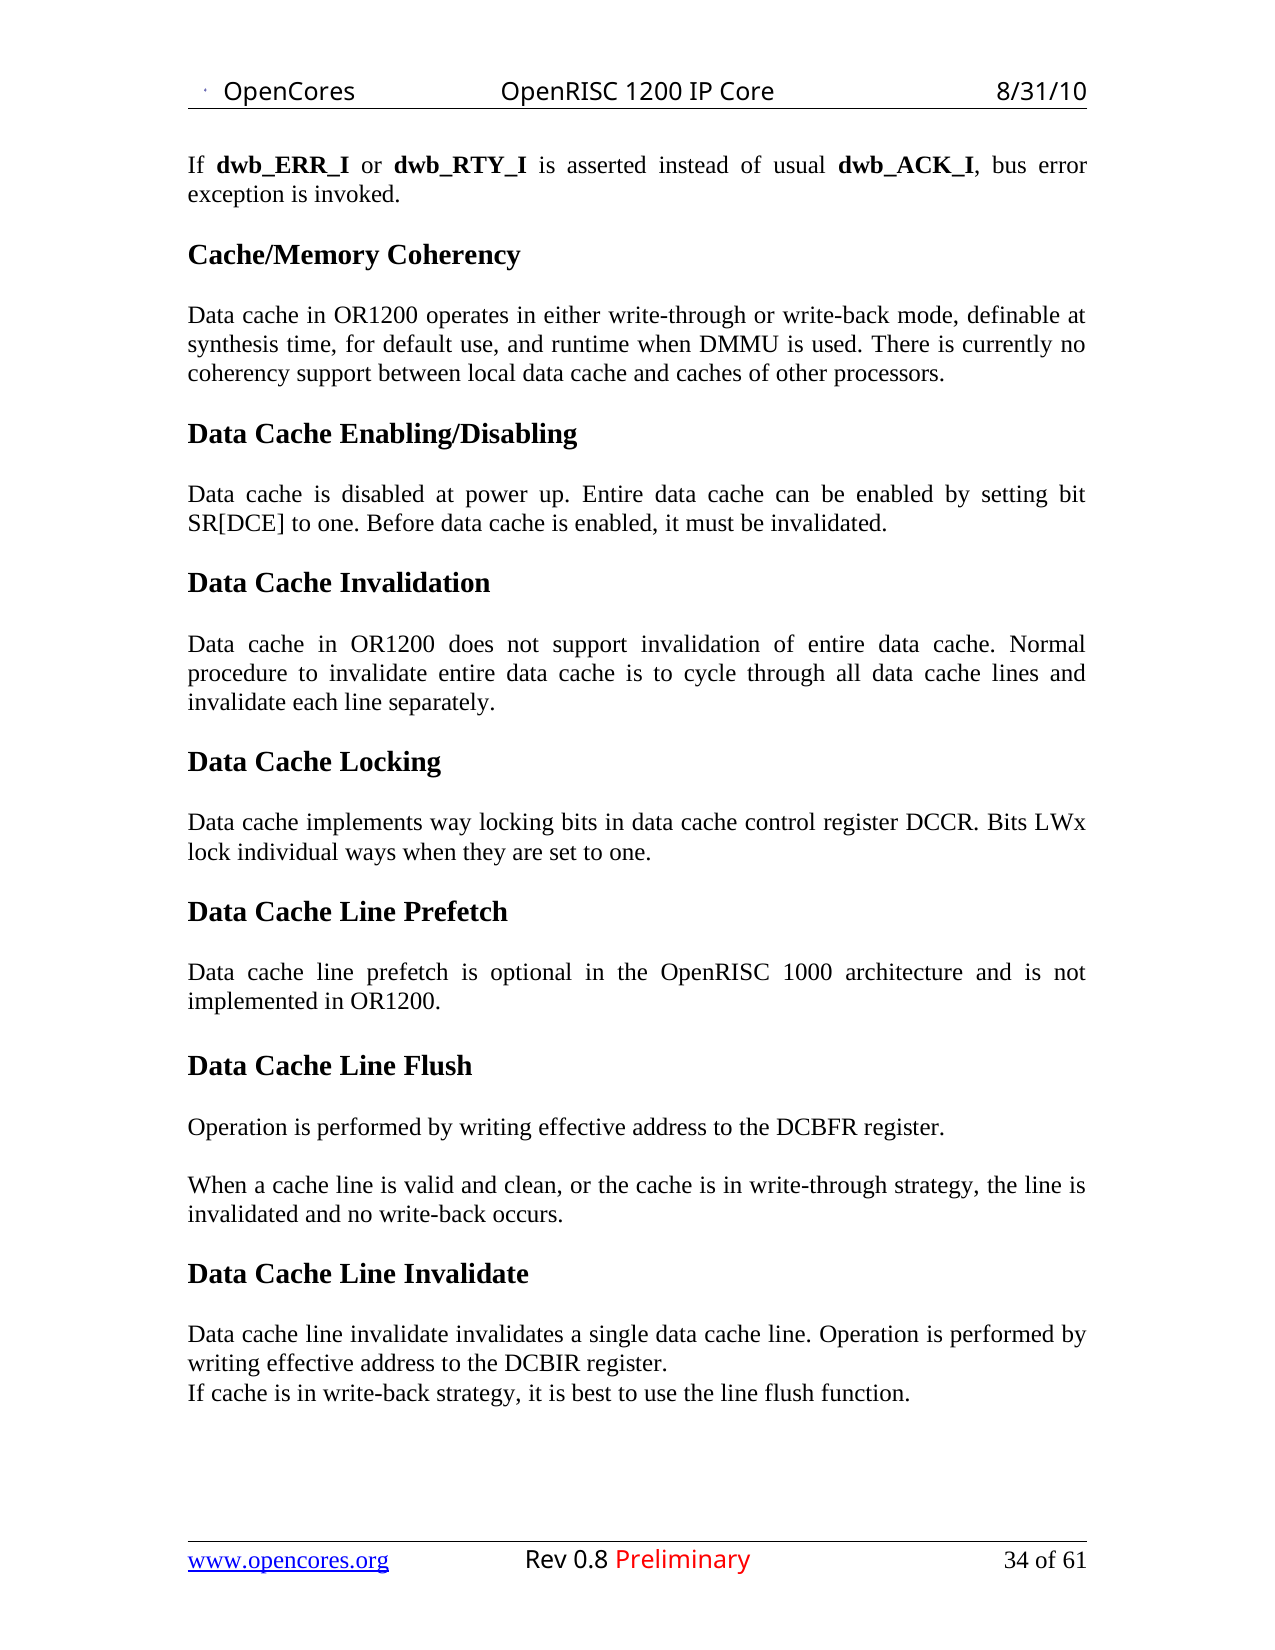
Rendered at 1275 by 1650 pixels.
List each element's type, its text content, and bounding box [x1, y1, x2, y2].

subtitle Data Cache Line Prefetch [187, 894, 1087, 928]
text Data cache in OR1200 does not support invalidation of entire data cache. Normal procedure to invalidate entire data cache is to cycle through all data cache lines and invalidate each line separately. [187, 628, 1087, 716]
subtitle Data Cache Invalidation [187, 566, 1087, 599]
text If dwb_ERR_I or dwb_RTY_I is asserted instead of usual dwb_ACK_I, bus error exception is invoked. [187, 150, 1087, 208]
text Data cache implements way locking bits in data cache control register DCCR. Bits LWx lock individual ways when they are set to one. [187, 807, 1087, 865]
subtitle Data Cache Line Invalidate [187, 1257, 1087, 1290]
text Data cache line invalidate invalidates a single data cache line. Operation is performed by writing effective address to the DCBIR register. [187, 1319, 1087, 1377]
text If cache is in write-back strategy, it is best to use the line flush function. [187, 1377, 1087, 1406]
text Data cache line prefetch is optional in the OpenRISC 1000 architecture and is not implemented in OR1200. [187, 957, 1087, 1015]
subtitle Data Cache Line Flush [187, 1049, 1087, 1082]
text When a cache line is valid and clean, or the cache is in write-through strategy, the line is invalidated and no write-back occurs. [187, 1169, 1087, 1228]
subtitle Data Cache Enabling/Disabling [187, 416, 1087, 449]
text Data cache in OR1200 operates in either write-through or write-back mode, definable at synthesis time, for default use, and runtime when DMMU is used. There is currently no coherency support between local data cache and caches of other processors. [187, 300, 1087, 387]
text Operation is performed by writing effective address to the DCBFR register. [187, 1111, 1087, 1140]
subtitle Cache/Memory Coherency [187, 237, 1087, 271]
subtitle Data Cache Locking [187, 745, 1087, 778]
text Data cache is disabled at power up. Entire data cache can be enabled by setting bit SR[DCE] to one. Before data cache is enabled, it must be invalidated. [187, 479, 1087, 537]
